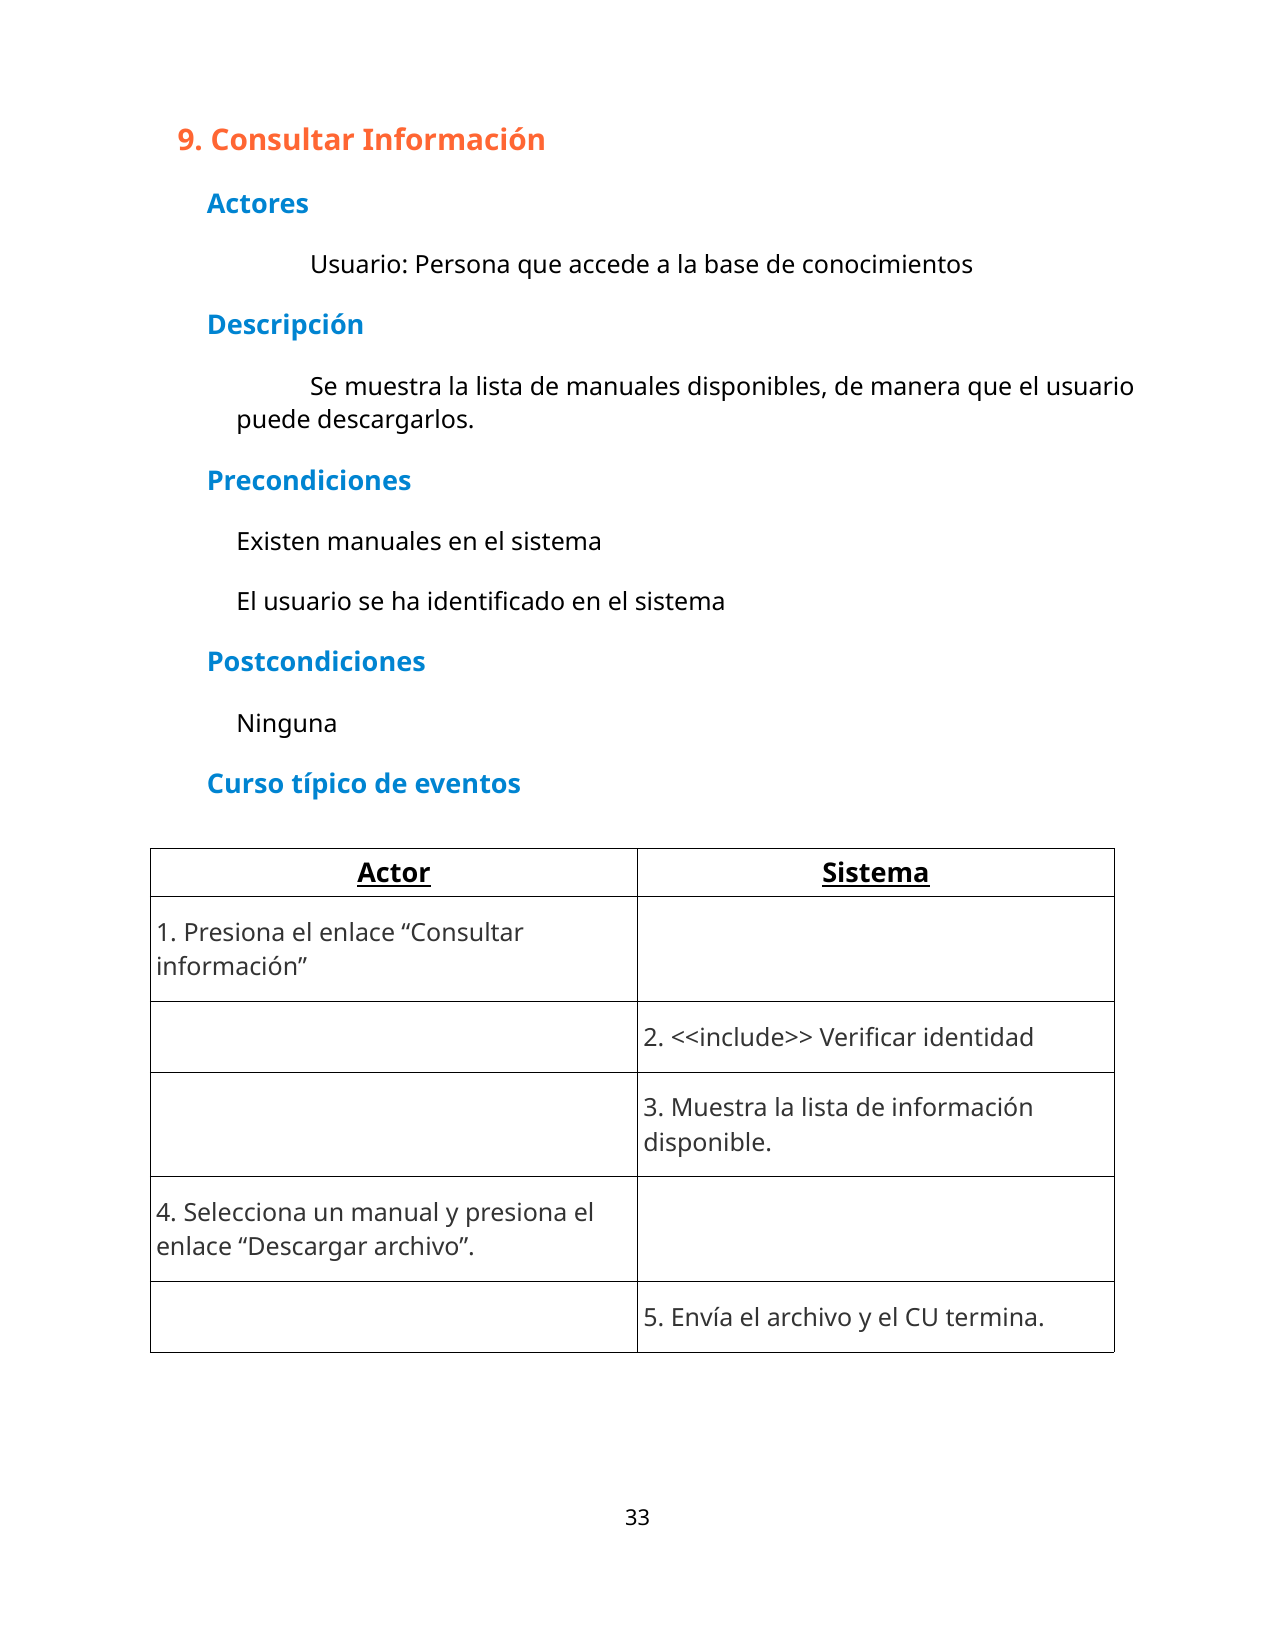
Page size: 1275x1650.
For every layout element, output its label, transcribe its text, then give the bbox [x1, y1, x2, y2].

text Usuario: Persona que accede a la base de conocimientos [236, 246, 1157, 280]
text Postcondiciones [207, 643, 1157, 680]
text Actores [207, 184, 1157, 221]
table_header Sistema [638, 849, 1114, 896]
table_cell [638, 897, 1114, 1001]
text Ninguna [236, 705, 1157, 739]
text 9. Consultar Información [177, 118, 1157, 158]
text Precondiciones [207, 462, 1157, 498]
text Curso típico de eventos [207, 765, 1157, 802]
table_cell [638, 1177, 1114, 1281]
text El usuario se ha identificado en el sistema [236, 583, 1157, 617]
table_cell [151, 1282, 637, 1352]
table_cell 4. Selecciona un manual y presiona el enlace “Descargar archivo”. [151, 1177, 637, 1281]
table_cell [151, 1002, 637, 1072]
table_cell 1. Presiona el enlace “Consultar información” [151, 897, 637, 1001]
text Existen manuales en el sistema [236, 524, 1157, 558]
table_cell 5. Envía el archivo y el CU termina. [638, 1282, 1114, 1352]
table_cell [151, 1073, 637, 1176]
text Se muestra la lista de manuales disponibles, de manera que el usuario puede descargarlos. [236, 368, 1157, 436]
table_cell 3. Muestra la lista de información disponible. [638, 1073, 1114, 1176]
table_header Actor [151, 849, 637, 896]
table_cell 2. <<include>> Verificar identidad [638, 1002, 1114, 1072]
text Descripción [207, 306, 1157, 343]
